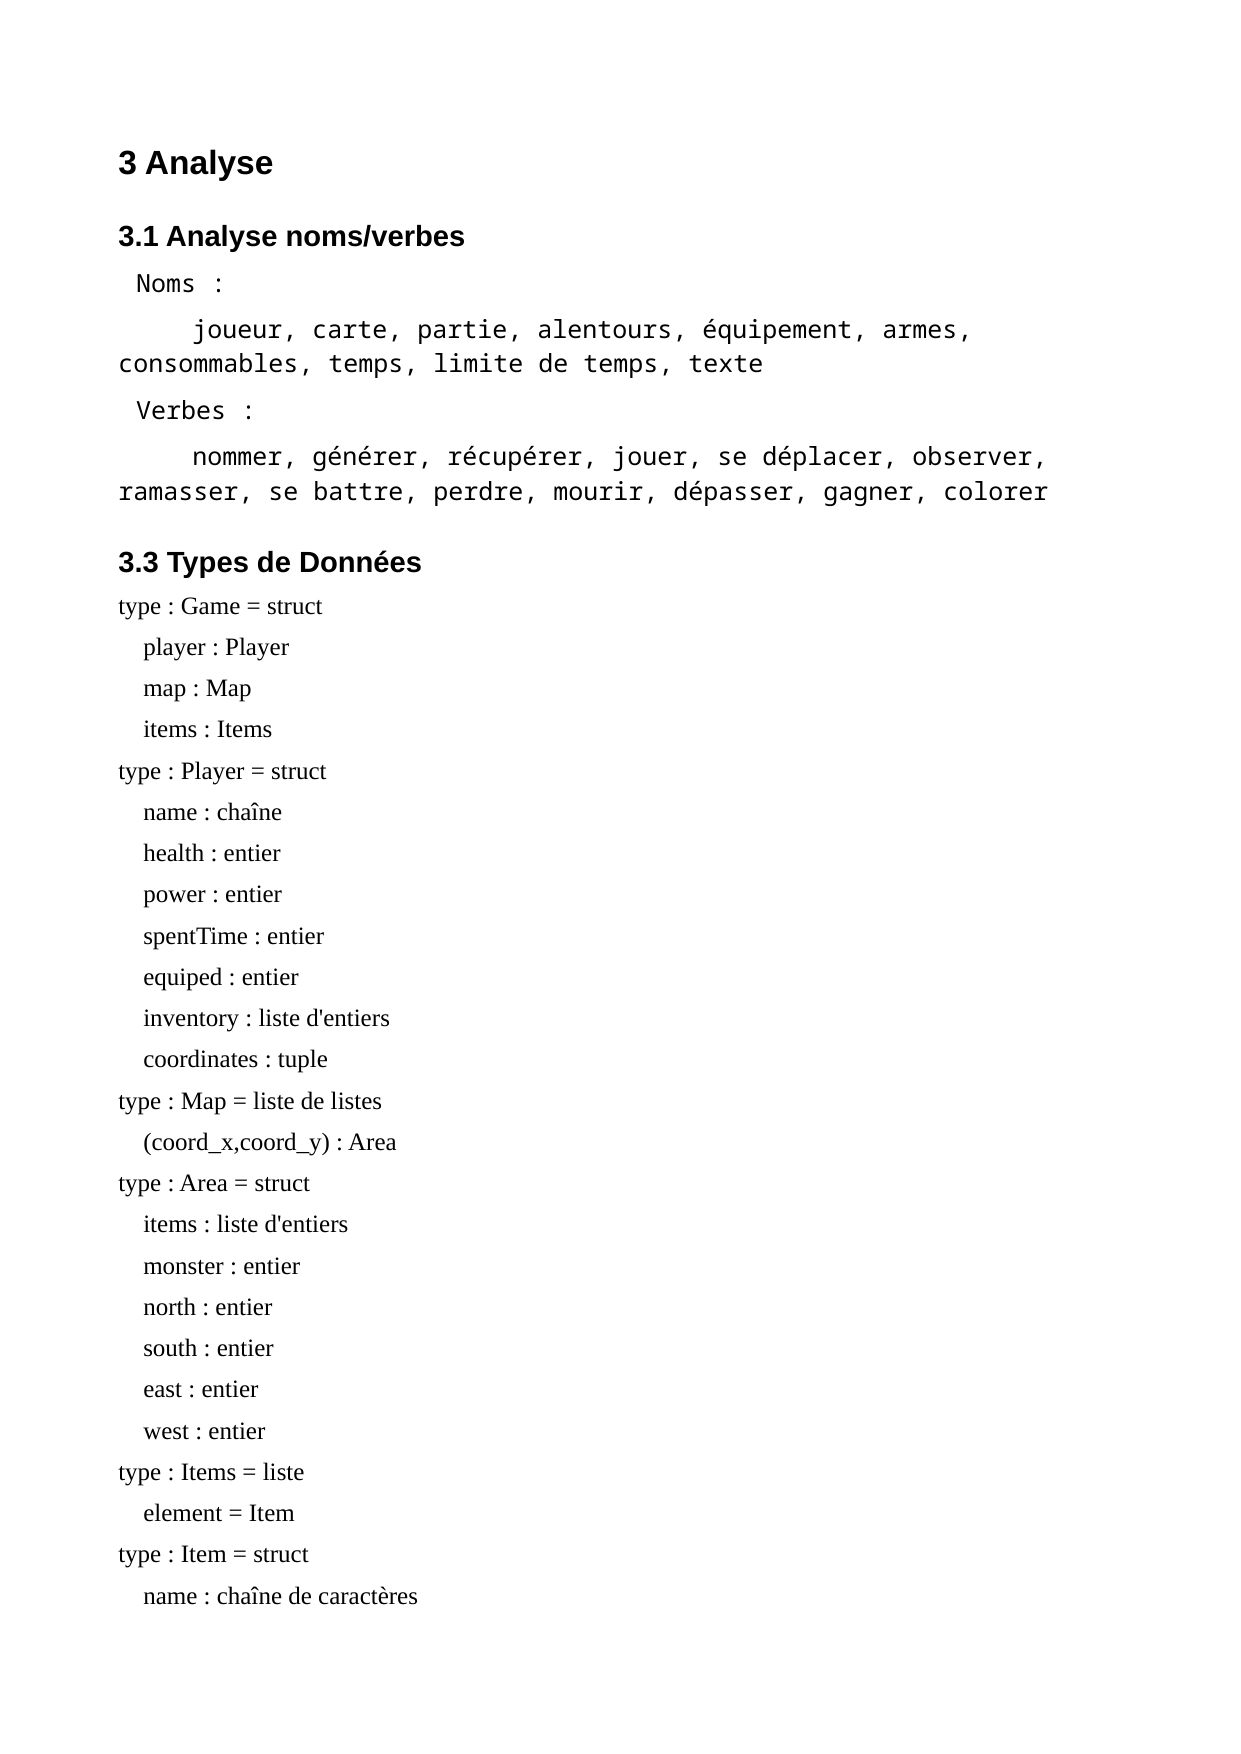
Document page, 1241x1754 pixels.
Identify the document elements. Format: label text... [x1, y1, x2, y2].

text north : entier [118, 1292, 1122, 1321]
text nommer, générer, récupérer, jouer, se déplacer, observer, ramasser, se battre, perdre, mourir, dépasser, gagner, colorer [118, 439, 1122, 507]
text type : Map = liste de listes [118, 1086, 1122, 1114]
text west : entier [118, 1416, 1122, 1444]
text items : Items [118, 714, 1122, 743]
text inventory : liste d'entiers [118, 1003, 1122, 1032]
text type : Player = struct [118, 756, 1122, 784]
text map : Map [118, 673, 1122, 702]
text east : entier [118, 1374, 1122, 1403]
text joueur, carte, partie, alentours, équipement, armes, consommables, temps, limite de temps, texte [118, 312, 1122, 380]
subtitle 3.1 Analyse noms/verbes [118, 219, 1122, 253]
text items : liste d'entiers [118, 1209, 1122, 1238]
text coordinates : tuple [118, 1044, 1122, 1073]
text health : entier [118, 838, 1122, 867]
text spentTime : entier [118, 921, 1122, 949]
text type : Items = liste [118, 1457, 1122, 1486]
subtitle 3 Analyse [118, 143, 1122, 182]
subtitle 3.3 Types de Données [118, 545, 1122, 578]
text equiped : entier [118, 962, 1122, 991]
text name : chaîne de caractères [118, 1581, 1122, 1609]
text name : chaîne [118, 797, 1122, 826]
text player : Player [118, 632, 1122, 661]
text (coord_x,coord_y) : Area [118, 1127, 1122, 1156]
text type : Item = struct [118, 1539, 1122, 1568]
text Verbes : [118, 392, 1122, 427]
text type : Game = struct [118, 591, 1122, 619]
text south : entier [118, 1333, 1122, 1362]
text type : Area = struct [118, 1168, 1122, 1197]
text Noms : [118, 265, 1122, 299]
text power : entier [118, 879, 1122, 908]
text element = Item [118, 1498, 1122, 1527]
text monster : entier [118, 1251, 1122, 1279]
